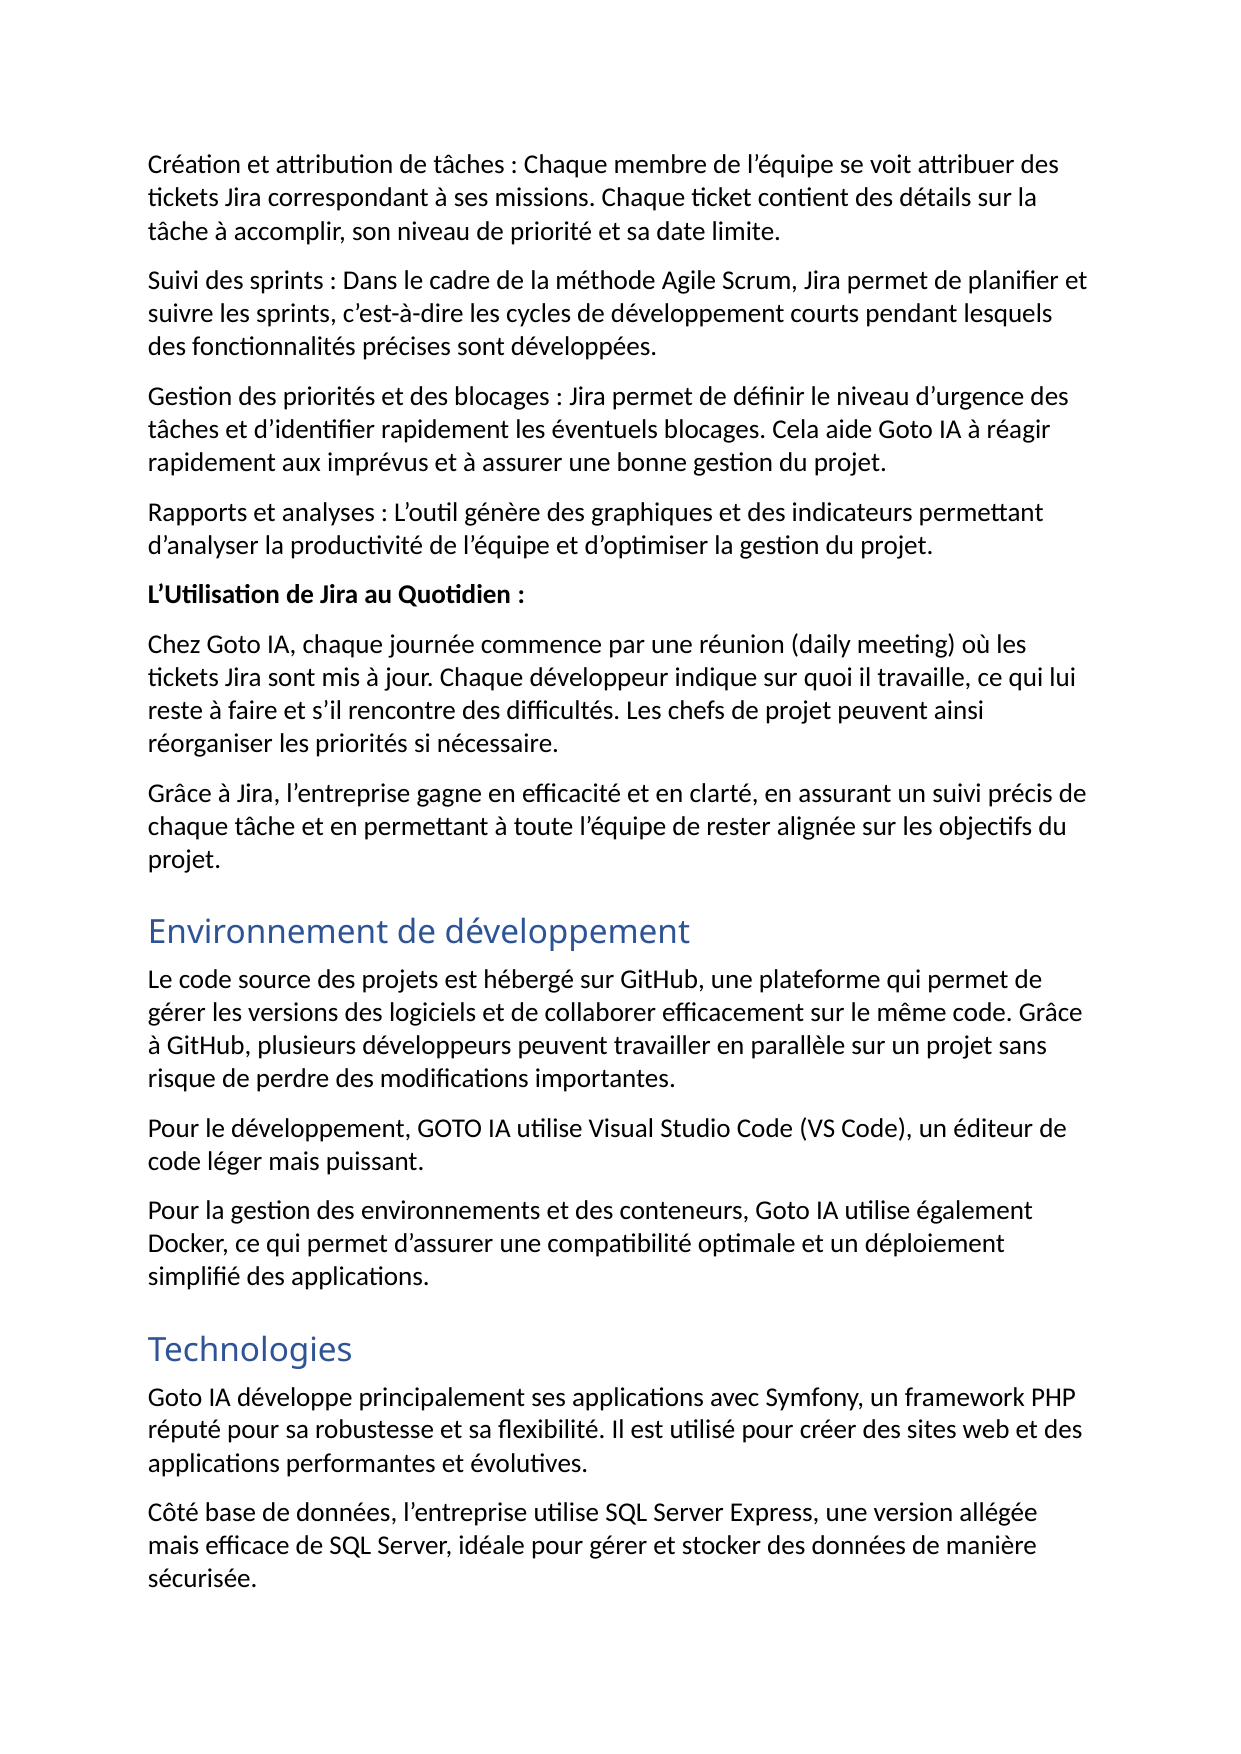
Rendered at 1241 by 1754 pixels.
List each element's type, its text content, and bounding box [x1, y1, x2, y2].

text Suivi des sprints : Dans le cadre de la méthode Agile Scrum, Jira permet de planifier et suivre les sprints, c’est-à-dire les cycles de développement courts pendant lesquels des fonctionnalités précises sont développées. [148, 263, 1093, 362]
text L’Utilisation de Jira au Quotidien : [148, 577, 1093, 611]
text Pour le développement, GOTO IA utilise Visual Studio Code (VS Code), un éditeur de code léger mais puissant. [148, 1111, 1093, 1177]
text Goto IA développe principalement ses applications avec Symfony, un framework PHP réputé pour sa robustesse et sa flexibilité. Il est utilisé pour créer des sites web et des applications performantes et évolutives. [148, 1380, 1093, 1479]
text Le code source des projets est hébergé sur GitHub, une plateforme qui permet de gérer les versions des logiciels et de collaborer efficacement sur le même code. Grâce à GitHub, plusieurs développeurs peuvent travailler en parallèle sur un projet sans risque de perdre des modifications importantes. [148, 962, 1093, 1094]
subtitle Environnement de développement [148, 908, 1093, 954]
text Création et attribution de tâches : Chaque membre de l’équipe se voit attribuer des tickets Jira correspondant à ses missions. Chaque ticket contient des détails sur la tâche à accomplir, son niveau de priorité et sa date limite. [148, 148, 1093, 247]
subtitle Technologies [148, 1326, 1093, 1371]
text Grâce à Jira, l’entreprise gagne en efficacité et en clarté, en assurant un suivi précis de chaque tâche et en permettant à toute l’équipe de rester alignée sur les objectifs du projet. [148, 776, 1093, 875]
text Pour la gestion des environnements et des conteneurs, Goto IA utilise également Docker, ce qui permet d’assurer une compatibilité optimale et un déploiement simplifié des applications. [148, 1193, 1093, 1293]
text Gestion des priorités et des blocages : Jira permet de définir le niveau d’urgence des tâches et d’identifier rapidement les éventuels blocages. Cela aide Goto IA à réagir rapidement aux imprévus et à assurer une bonne gestion du projet. [148, 379, 1093, 478]
text Chez Goto IA, chaque journée commence par une réunion (daily meeting) où les tickets Jira sont mis à jour. Chaque développeur indique sur quoi il travaille, ce qui lui reste à faire et s’il rencontre des difficultés. Les chefs de projet peuvent ainsi réorganiser les priorités si nécessaire. [148, 627, 1093, 759]
text Côté base de données, l’entreprise utilise SQL Server Express, une version allégée mais efficace de SQL Server, idéale pour gérer et stocker des données de manière sécurisée. [148, 1495, 1093, 1594]
text Rapports et analyses : L’outil génère des graphiques et des indicateurs permettant d’analyser la productivité de l’équipe et d’optimiser la gestion du projet. [148, 495, 1093, 561]
